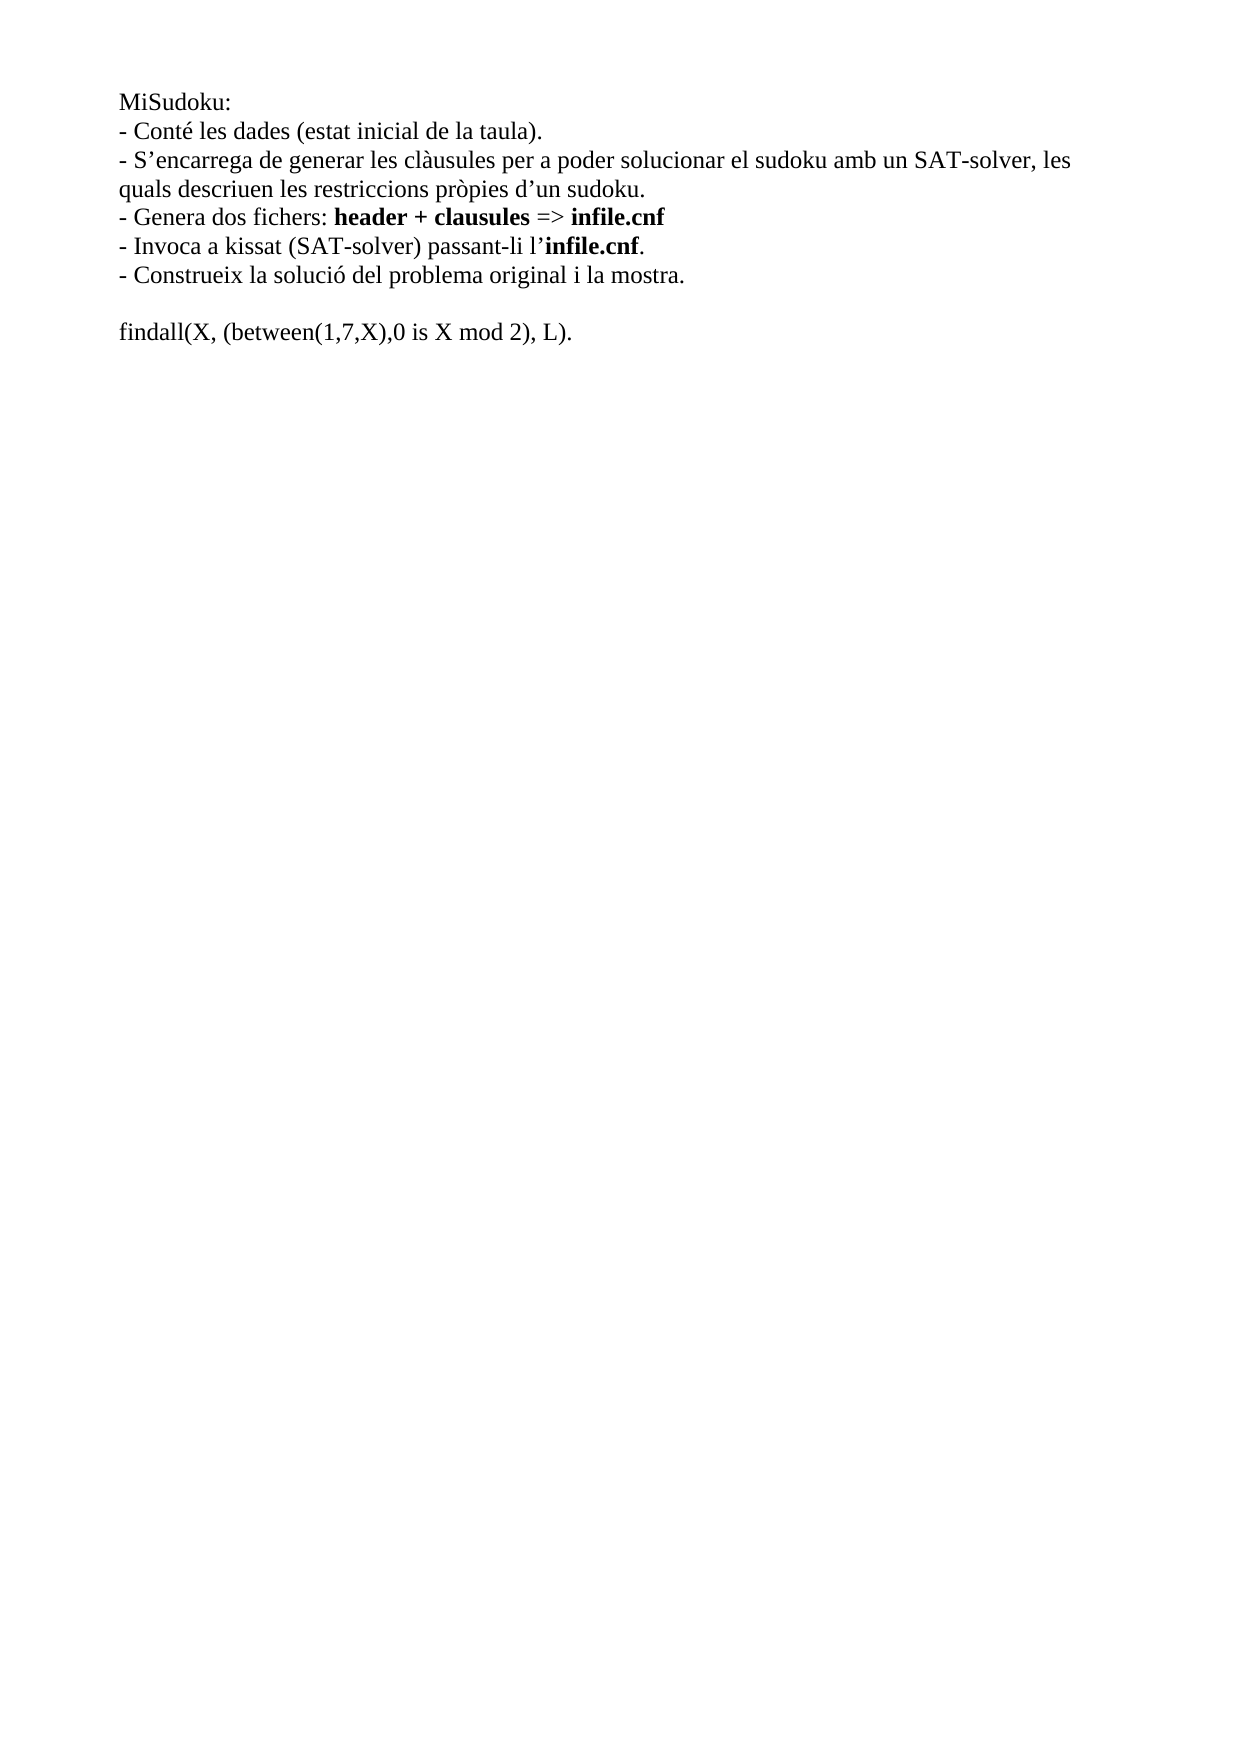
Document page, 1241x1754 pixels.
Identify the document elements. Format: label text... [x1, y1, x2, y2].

text findall(X, (between(1,7,X),0 is X mod 2), L). [119, 317, 1121, 346]
text - Construeix la solució del problema original i la mostra. [119, 260, 1121, 289]
text - S’encarrega de generar les clàusules per a poder solucionar el sudoku amb un SAT-solver, les quals descriuen les restriccions pròpies d’un sudoku. [119, 145, 1121, 202]
text - Genera dos fichers: header + clausules => infile.cnf [119, 202, 1121, 231]
text - Invoca a kissat (SAT-solver) passant-li l’infile.cnf. [119, 231, 1121, 260]
text MiSudoku: [119, 87, 1121, 116]
text - Conté les dades (estat inicial de la taula). [119, 116, 1121, 145]
